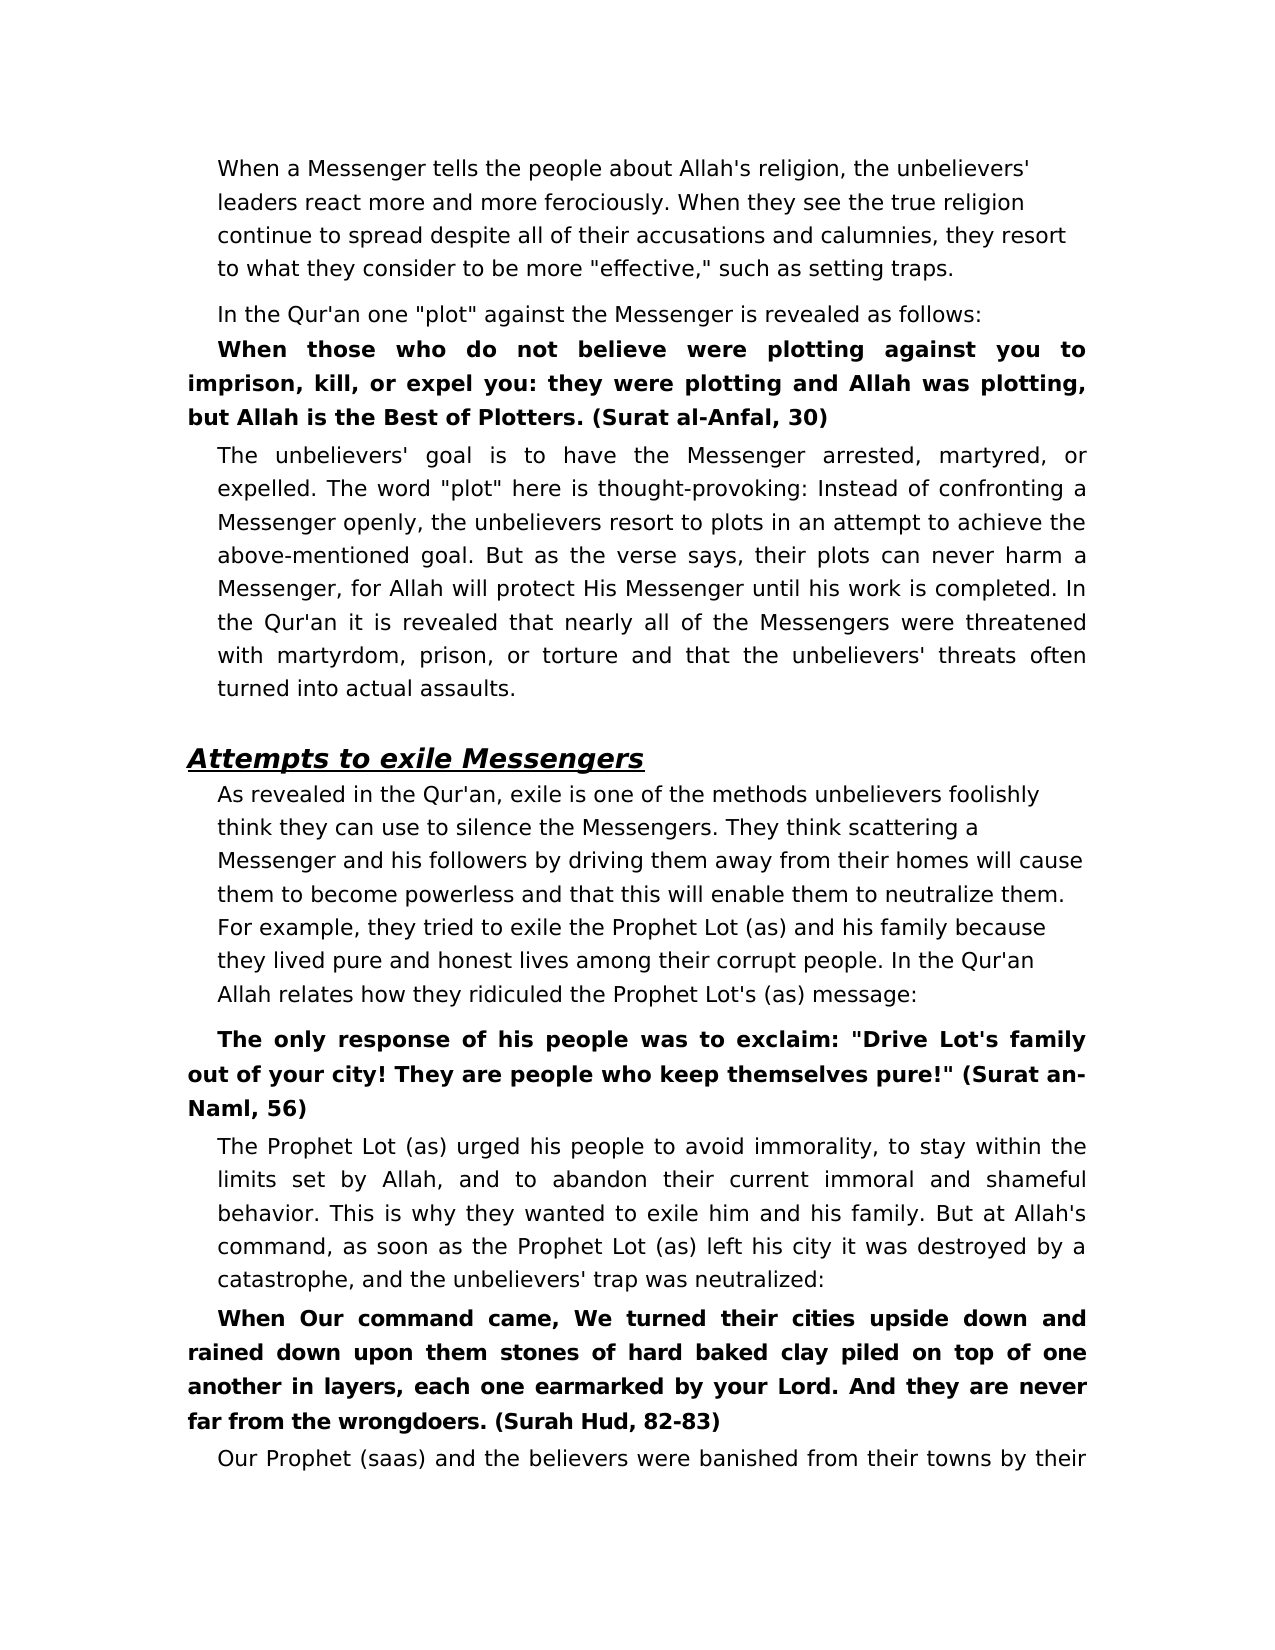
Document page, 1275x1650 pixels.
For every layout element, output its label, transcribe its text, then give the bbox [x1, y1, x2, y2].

text When those who do not believe were plotting against you to imprison, kill, or expel you: they were plotting and Allah was plotting, but Allah is the Best of Plotters. (Surat al-Anfal, 30) [187, 329, 1087, 433]
text Our Prophet (saas) and the believers were banished from their towns by their [217, 1440, 1087, 1473]
text The only response of his people was to exclaim: "Drive Lot's family out of your city! They are people who keep themselves pure!" (Surat an-Naml, 56) [187, 1020, 1087, 1123]
text As revealed in the Qur'an, exile is one of the methods unbelievers foolishly think they can use to silence the Messengers. They think scattering a Messenger and his followers by driving them away from their homes will cause them to become powerless and that this will enable them to neutralize them. For example, they tried to exile the Prophet Lot (as) and his family because they lived pure and honest lives among their corrupt people. In the Qur'an Allah relates how they ridiculed the Prophet Lot's (as) message: [217, 775, 1087, 1009]
text When Our command came, We turned their cities upside down and rained down upon them stones of hard baked clay piled on top of one another in layers, each one earmarked by your Lord. And they are never far from the wrongdoers. (Surah Hud, 82-83) [187, 1298, 1087, 1436]
text The unbelievers' goal is to have the Messenger arrested, martyred, or expelled. The word "plot" here is thought-provoking: Instead of confronting a Messenger openly, the unbelievers resort to plots in an attempt to achieve the above-mentioned goal. But as the verse says, their plots can never harm a Messenger, for Allah will protect His Messenger until his work is completed. In the Qur'an it is revealed that nearly all of the Messengers were threatened with martyrdom, prison, or torture and that the unbelievers' threats often turned into actual assaults. [217, 437, 1087, 703]
text When a Messenger tells the people about Allah's religion, the unbelievers' leaders react more and more ferociously. When they see the true religion continue to spread despite all of their accusations and calumnies, they resort to what they consider to be more "effective," such as setting traps. [217, 150, 1087, 283]
text In the Qur'an one "plot" against the Messenger is revealed as follows: [187, 295, 1087, 329]
text Attempts to exile Messengers [187, 742, 1087, 775]
text The Prophet Lot (as) urged his people to avoid immorality, to stay within the limits set by Allah, and to abandon their current immoral and shameful behavior. This is why they wanted to exile him and his family. But at Allah's command, as soon as the Prophet Lot (as) left his city it was destroyed by a catastrophe, and the unbelievers' trap was neutralized: [217, 1128, 1087, 1294]
